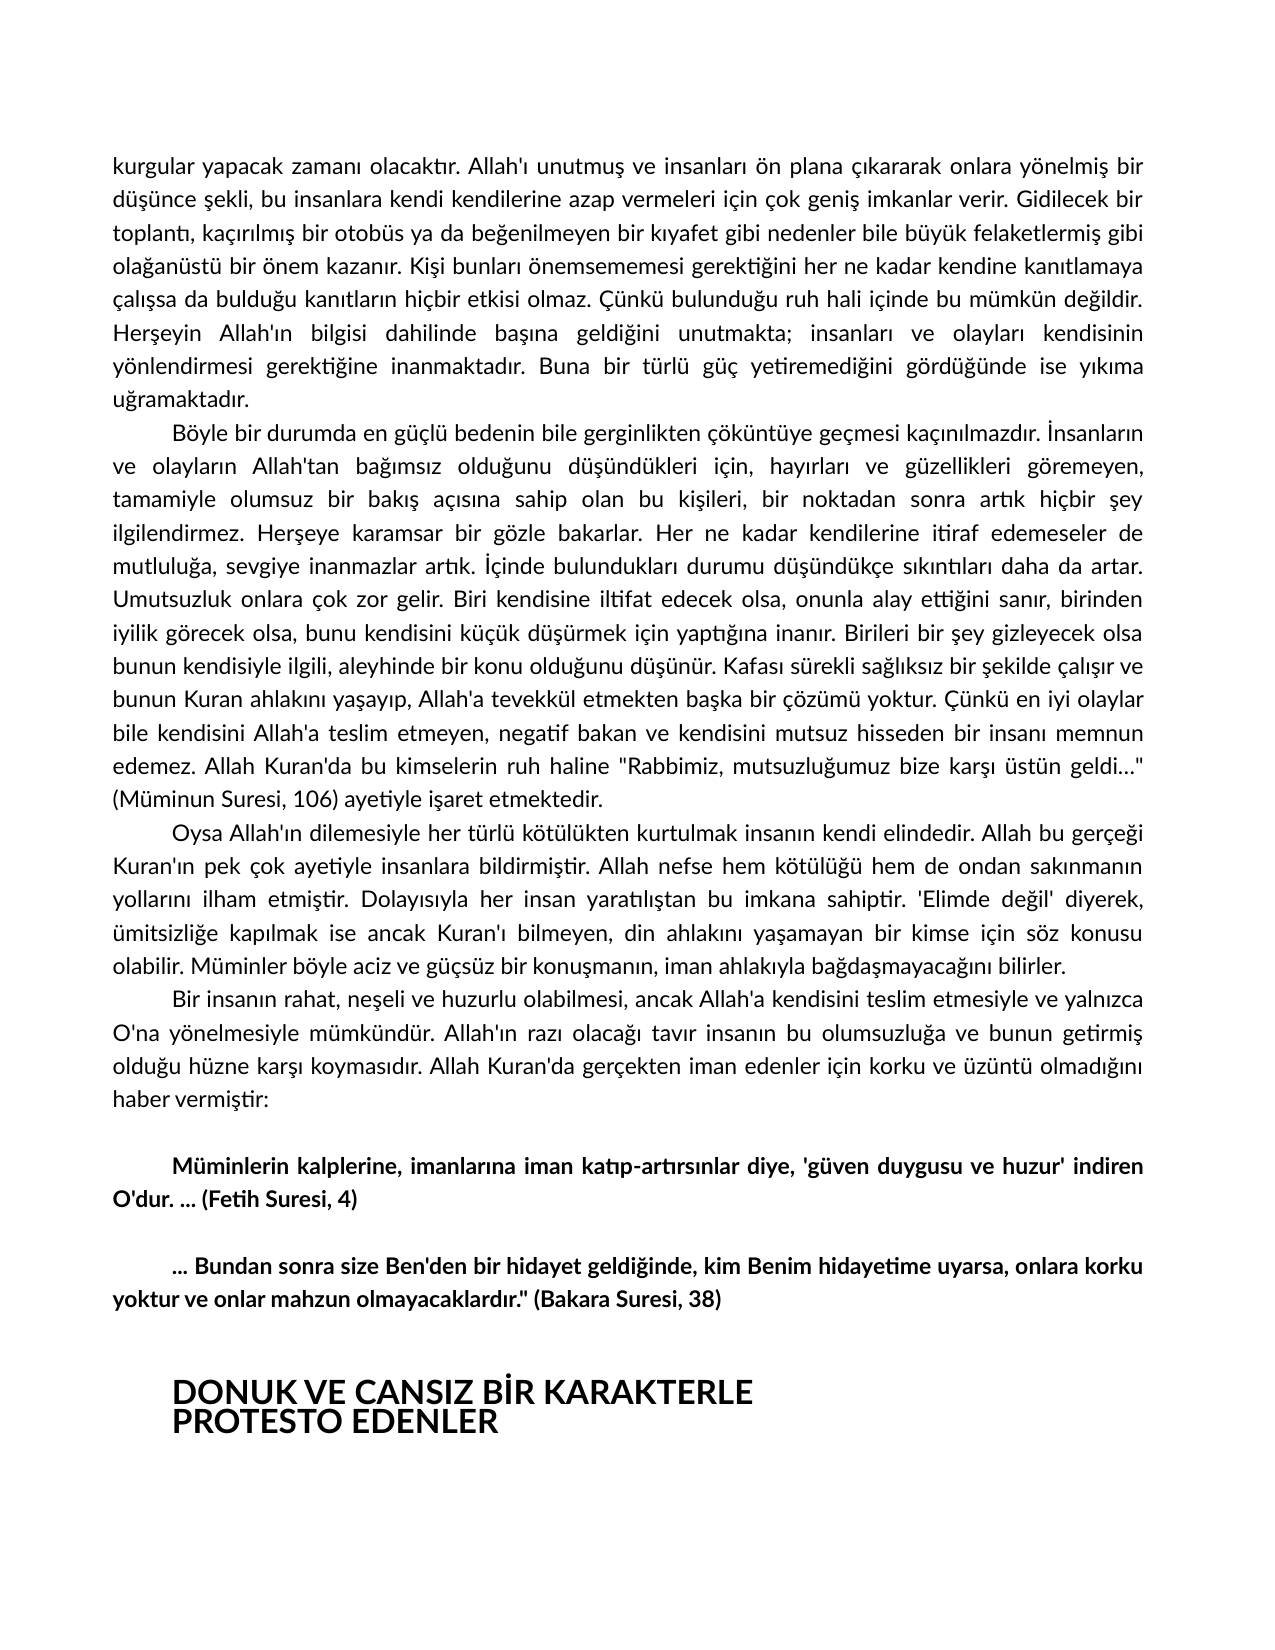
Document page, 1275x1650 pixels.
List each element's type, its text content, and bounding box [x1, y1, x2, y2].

text Bir insanın rahat, neşeli ve huzurlu olabilmesi, ancak Allah'a kendisini teslim etmesiyle ve yalnızca O'na yönelmesiyle mümkündür. Allah'ın razı olacağı tavır insanın bu olumsuzluğa ve bunun getirmiş olduğu hüzne karşı koymasıdır. Allah Kuran'da gerçekten iman edenler için korku ve üzüntü olmadığını haber vermiştir: [112, 981, 1145, 1114]
text kurgular yapacak zamanı olacaktır. Allah'ı unutmuş ve insanları ön plana çıkararak onlara yönelmiş bir düşünce şekli, bu insanlara kendi kendilerine azap vermeleri için çok geniş imkanlar verir. Gidilecek bir toplantı, kaçırılmış bir otobüs ya da beğenilmeyen bir kıyafet gibi nedenler bile büyük felaketlermiş gibi olağanüstü bir önem kazanır. Kişi bunları önemsememesi gerektiğini her ne kadar kendine kanıtlamaya çalışsa da bulduğu kanıtların hiçbir etkisi olmaz. Çünkü bulunduğu ruh hali içinde bu mümkün değildir. Herşeyin Allah'ın bilgisi dahilinde başına geldiğini unutmakta; insanları ve olayları kendisinin yönlendirmesi gerektiğine inanmaktadır. Buna bir türlü güç yetiremediğini gördüğünde ise yıkıma uğramaktadır. [112, 148, 1145, 414]
text Böyle bir durumda en güçlü bedenin bile gerginlikten çöküntüye geçmesi kaçınılmazdır. İnsanların ve olayların Allah'tan bağımsız olduğunu düşündükleri için, hayırları ve güzellikleri göremeyen, tamamiyle olumsuz bir bakış açısına sahip olan bu kişileri, bir noktadan sonra artık hiçbir şey ilgilendirmez. Herşeye karamsar bir gözle bakarlar. Her ne kadar kendilerine itiraf edemeseler de mutluluğa, sevgiye inanmazlar artık. İçinde bulundukları durumu düşündükçe sıkıntıları daha da artar. Umutsuzluk onlara çok zor gelir. Biri kendisine iltifat edecek olsa, onunla alay ettiğini sanır, birinden iyilik görecek olsa, bunu kendisini küçük düşürmek için yaptığına inanır. Birileri bir şey gizleyecek olsa bunun kendisiyle ilgili, aleyhinde bir konu olduğunu düşünür. Kafası sürekli sağlıksız bir şekilde çalışır ve bunun Kuran ahlakını yaşayıp, Allah'a tevekkül etmekten başka bir çözümü yoktur. Çünkü en iyi olaylar bile kendisini Allah'a teslim etmeyen, negatif bakan ve kendisini mutsuz hisseden bir insanı memnun edemez. Allah Kuran'da bu kimselerin ruh haline "Rabbimiz, mutsuzluğumuz bize karşı üstün geldi…" (Müminun Suresi, 106) ayetiyle işaret etmektedir. [112, 414, 1145, 814]
text DONUK VE CANSIZ BİR KARAKTERLE [112, 1381, 1145, 1410]
text Oysa Allah'ın dilemesiyle her türlü kötülükten kurtulmak insanın kendi elindedir. Allah bu gerçeği Kuran'ın pek çok ayetiyle insanlara bildirmiştir. Allah nefse hem kötülüğü hem de ondan sakınmanın yollarını ilham etmiştir. Dolayısıyla her insan yaratılıştan bu imkana sahiptir. 'Elimde değil' diyerek, ümitsizliğe kapılmak ise ancak Kuran'ı bilmeyen, din ahlakını yaşamayan bir kimse için söz konusu olabilir. Müminler böyle aciz ve güçsüz bir konuşmanın, iman ahlakıyla bağdaşmayacağını bilirler. [112, 814, 1145, 981]
text Müminlerin kalplerine, imanlarına iman katıp-artırsınlar diye, 'güven duygusu ve huzur' indiren O'dur. ... (Fetih Suresi, 4) [112, 1148, 1145, 1214]
text PROTESTO EDENLER [112, 1410, 1145, 1439]
text ... Bundan sonra size Ben'den bir hidayet geldiğinde, kim Benim hidayetime uyarsa, onlara korku yoktur ve onlar mahzun olmayacaklardır." (Bakara Suresi, 38) [112, 1248, 1145, 1314]
